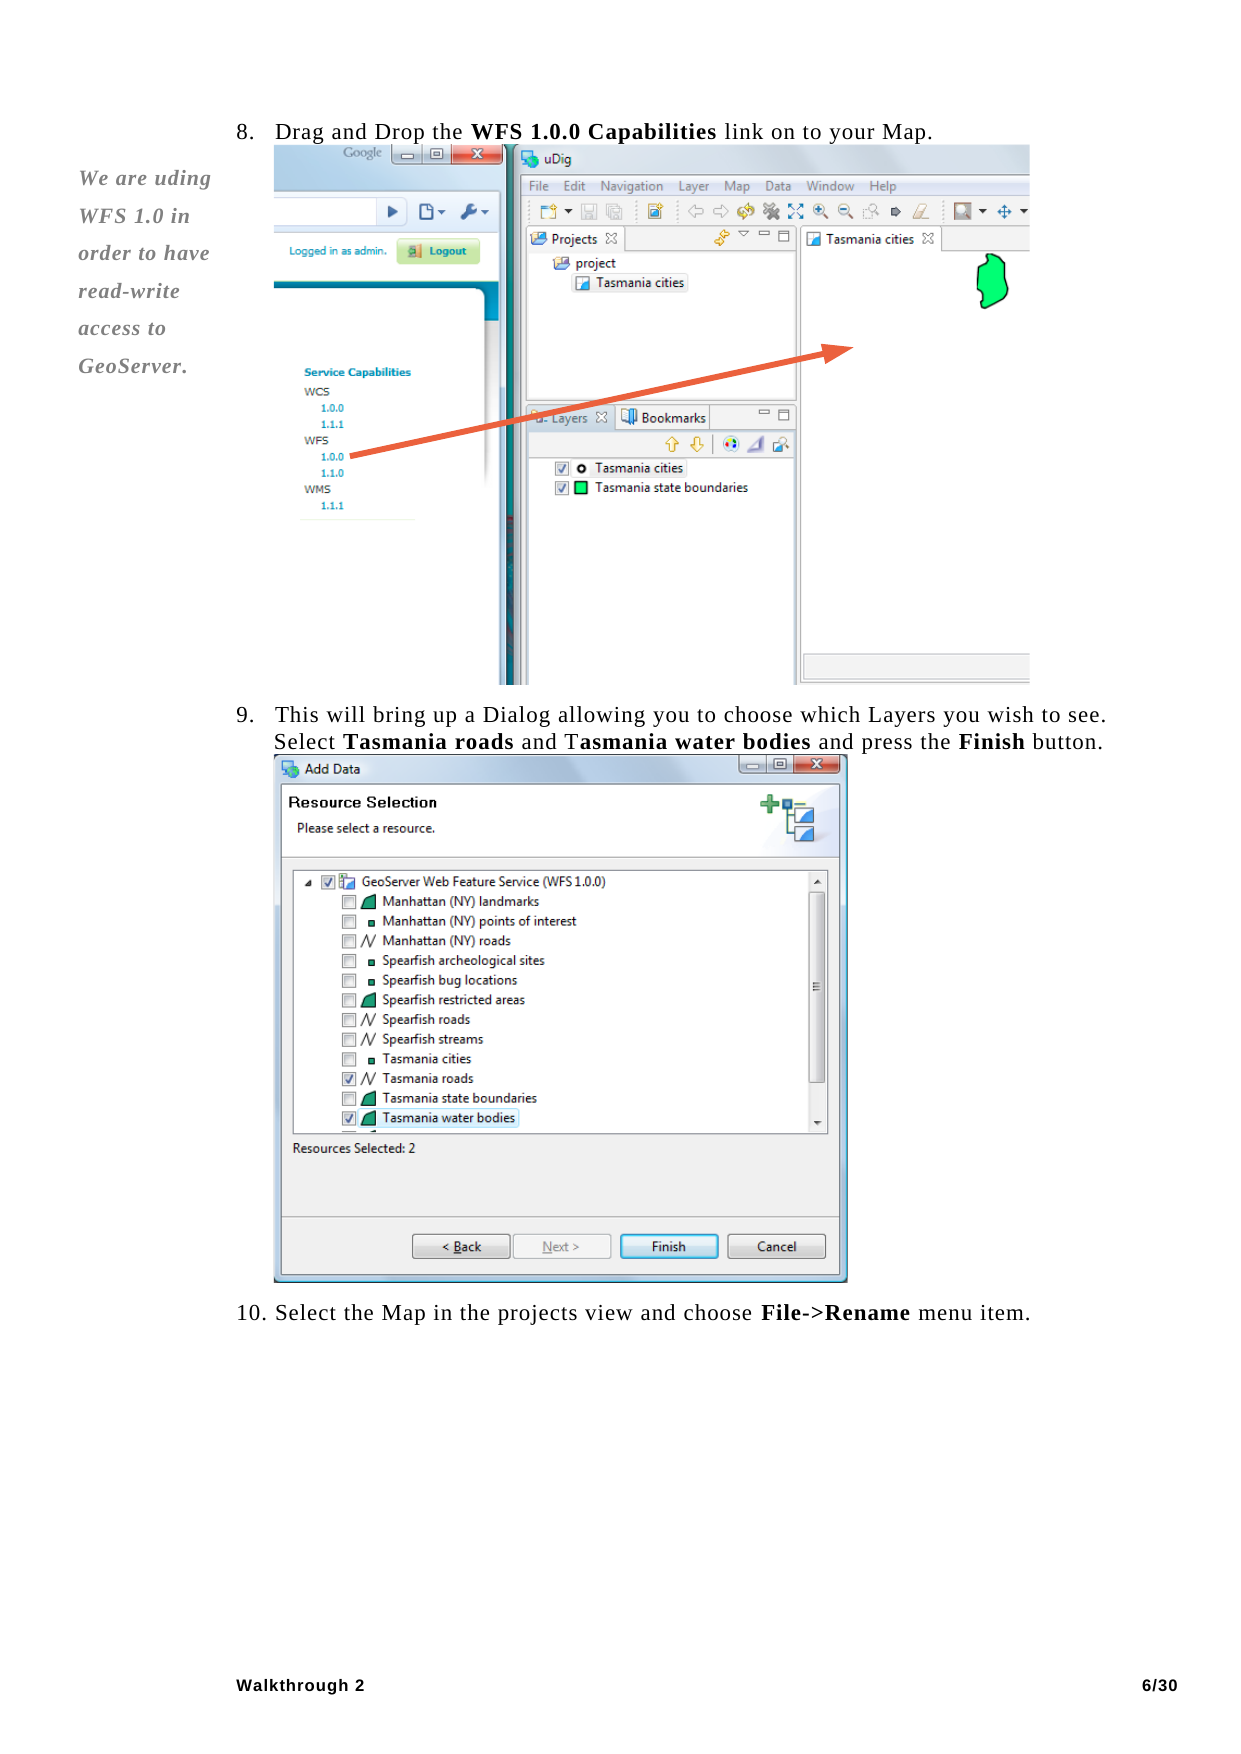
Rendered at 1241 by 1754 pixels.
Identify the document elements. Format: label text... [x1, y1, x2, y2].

list Drag and Drop the WFS 1.0.0 Capabilities link on to your Map. [236, 118, 1181, 685]
picture [273, 754, 848, 1283]
list We are uding WFS 1.0 in order to have read-write access to GeoServer. [78, 153, 217, 378]
list Select the Map in the projects view and choose File->Rename menu item. [236, 1299, 1181, 1326]
list This will bring up a Dialog allowing you to choose which Layers you wish to see. Select Tasmania roads and Tasmania water bodies and press the Finish button. [236, 701, 1181, 1283]
picture [273, 144, 1030, 685]
